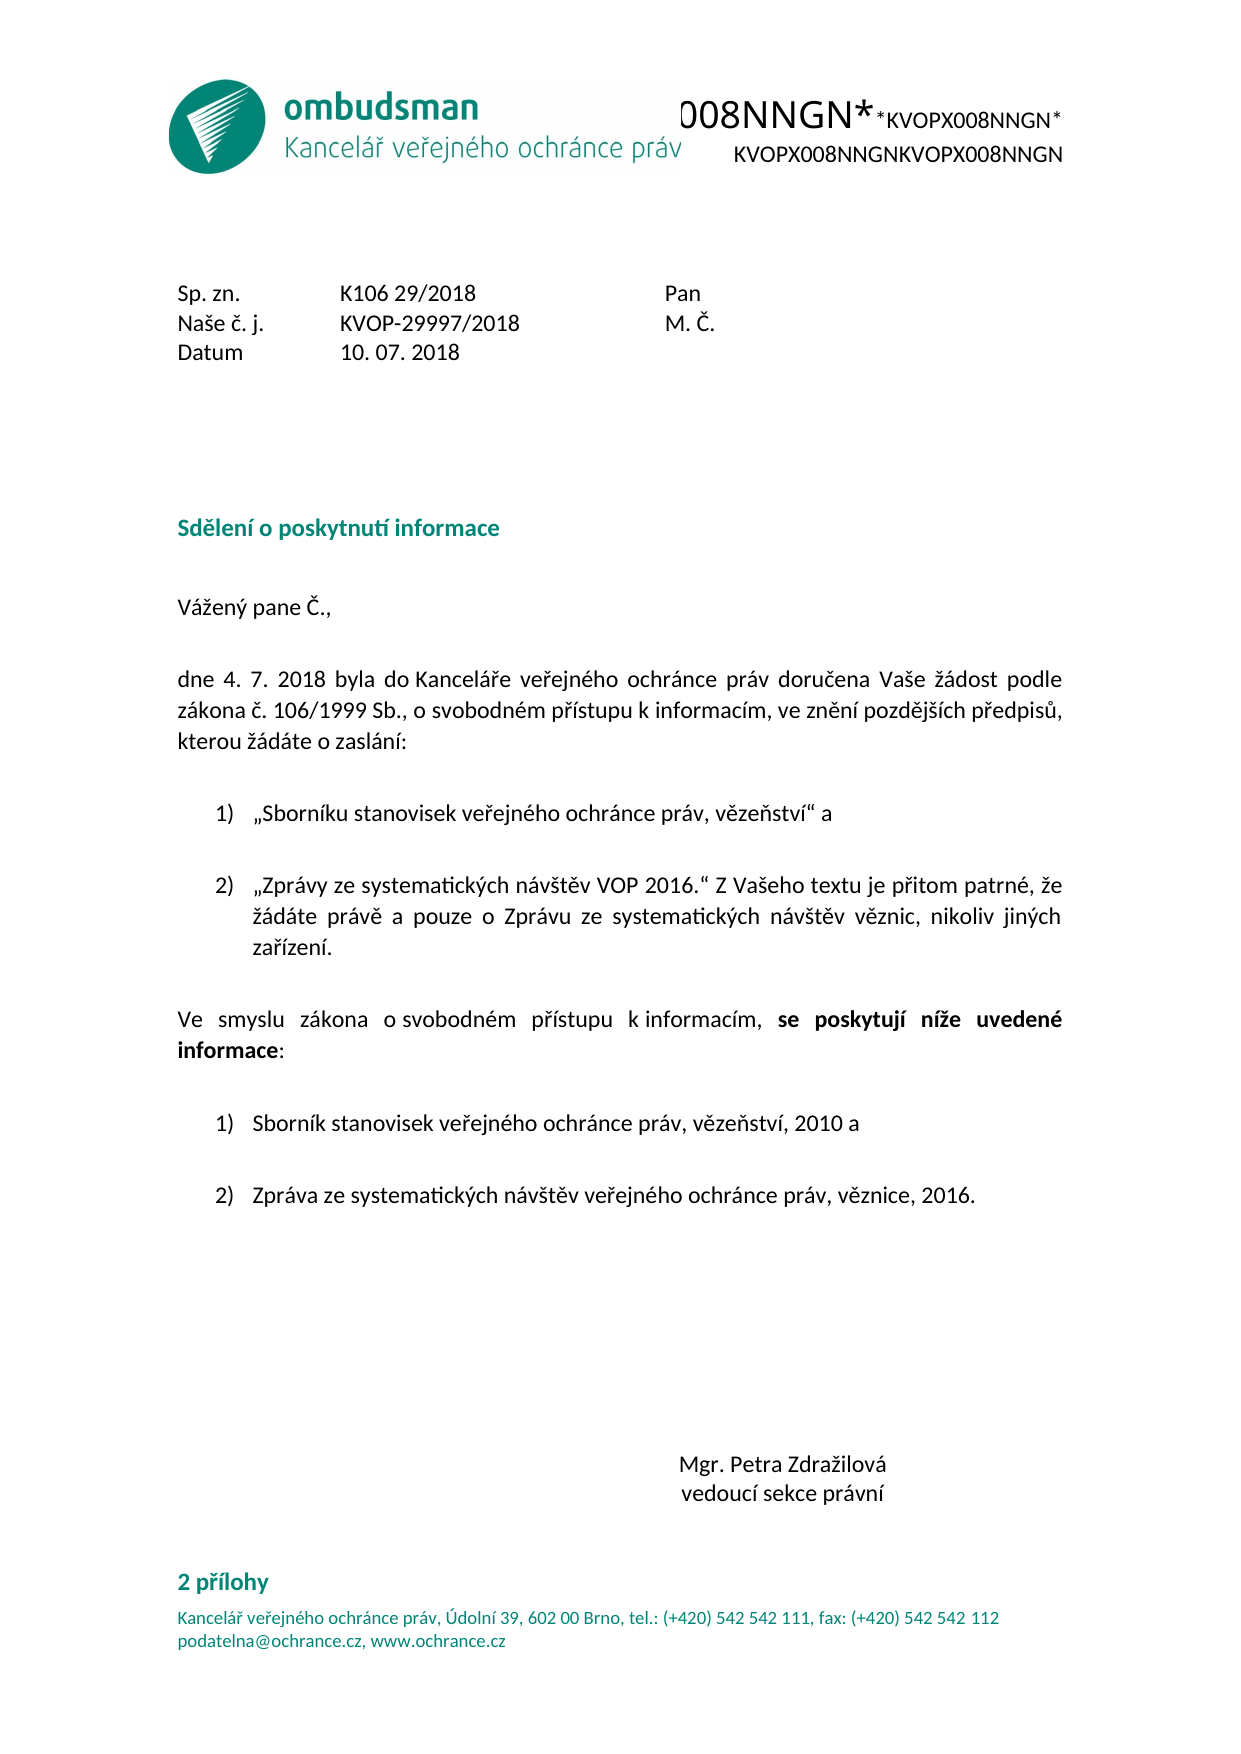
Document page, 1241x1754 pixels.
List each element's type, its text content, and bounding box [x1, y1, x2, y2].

text Mgr. Petra Zdražilová [502, 1449, 1063, 1478]
table_header Pan M. Č. [665, 220, 1085, 513]
list Sborník stanovisek veřejného ochránce práv, vězeňství, 2010 a [215, 1108, 1063, 1137]
list „Sborníku stanovisek veřejného ochránce práv, vězeňství“ a [215, 798, 1063, 827]
text Ve smyslu zákona o svobodném přístupu k informacím, se poskytují níže uvedené informace: [177, 1004, 1063, 1064]
subtitle Sdělení o poskytnutí informace [177, 513, 1063, 543]
list Zpráva ze systematických návštěv veřejného ochránce práv, věznice, 2016. [215, 1180, 1063, 1209]
text Vážený pane Č., [177, 592, 1063, 621]
table_header Sp. zn. Naše č. j. Datum [177, 220, 340, 513]
list „Zprávy ze systematických návštěv VOP 2016.“ Z Vašeho textu je přitom patrné, že žádáte právě a pouze o Zprávu ze systematických návštěv věznic, nikoliv jiných zařízení. [215, 871, 1063, 961]
text dne 4. 7. 2018 byla do Kanceláře veřejného ochránce práv doručena Vaše žádost podle zákona č. 106/1999 Sb., o svobodném přístupu k informacím, ve znění pozdějších předpisů, kterou žádáte o zaslání: [177, 664, 1063, 755]
text 2 přílohy [177, 1566, 1063, 1596]
table_header K106 29/2018 KVOP-29997/2018 10. 07. 2018 [340, 220, 664, 513]
text vedoucí sekce právní [502, 1478, 1063, 1507]
